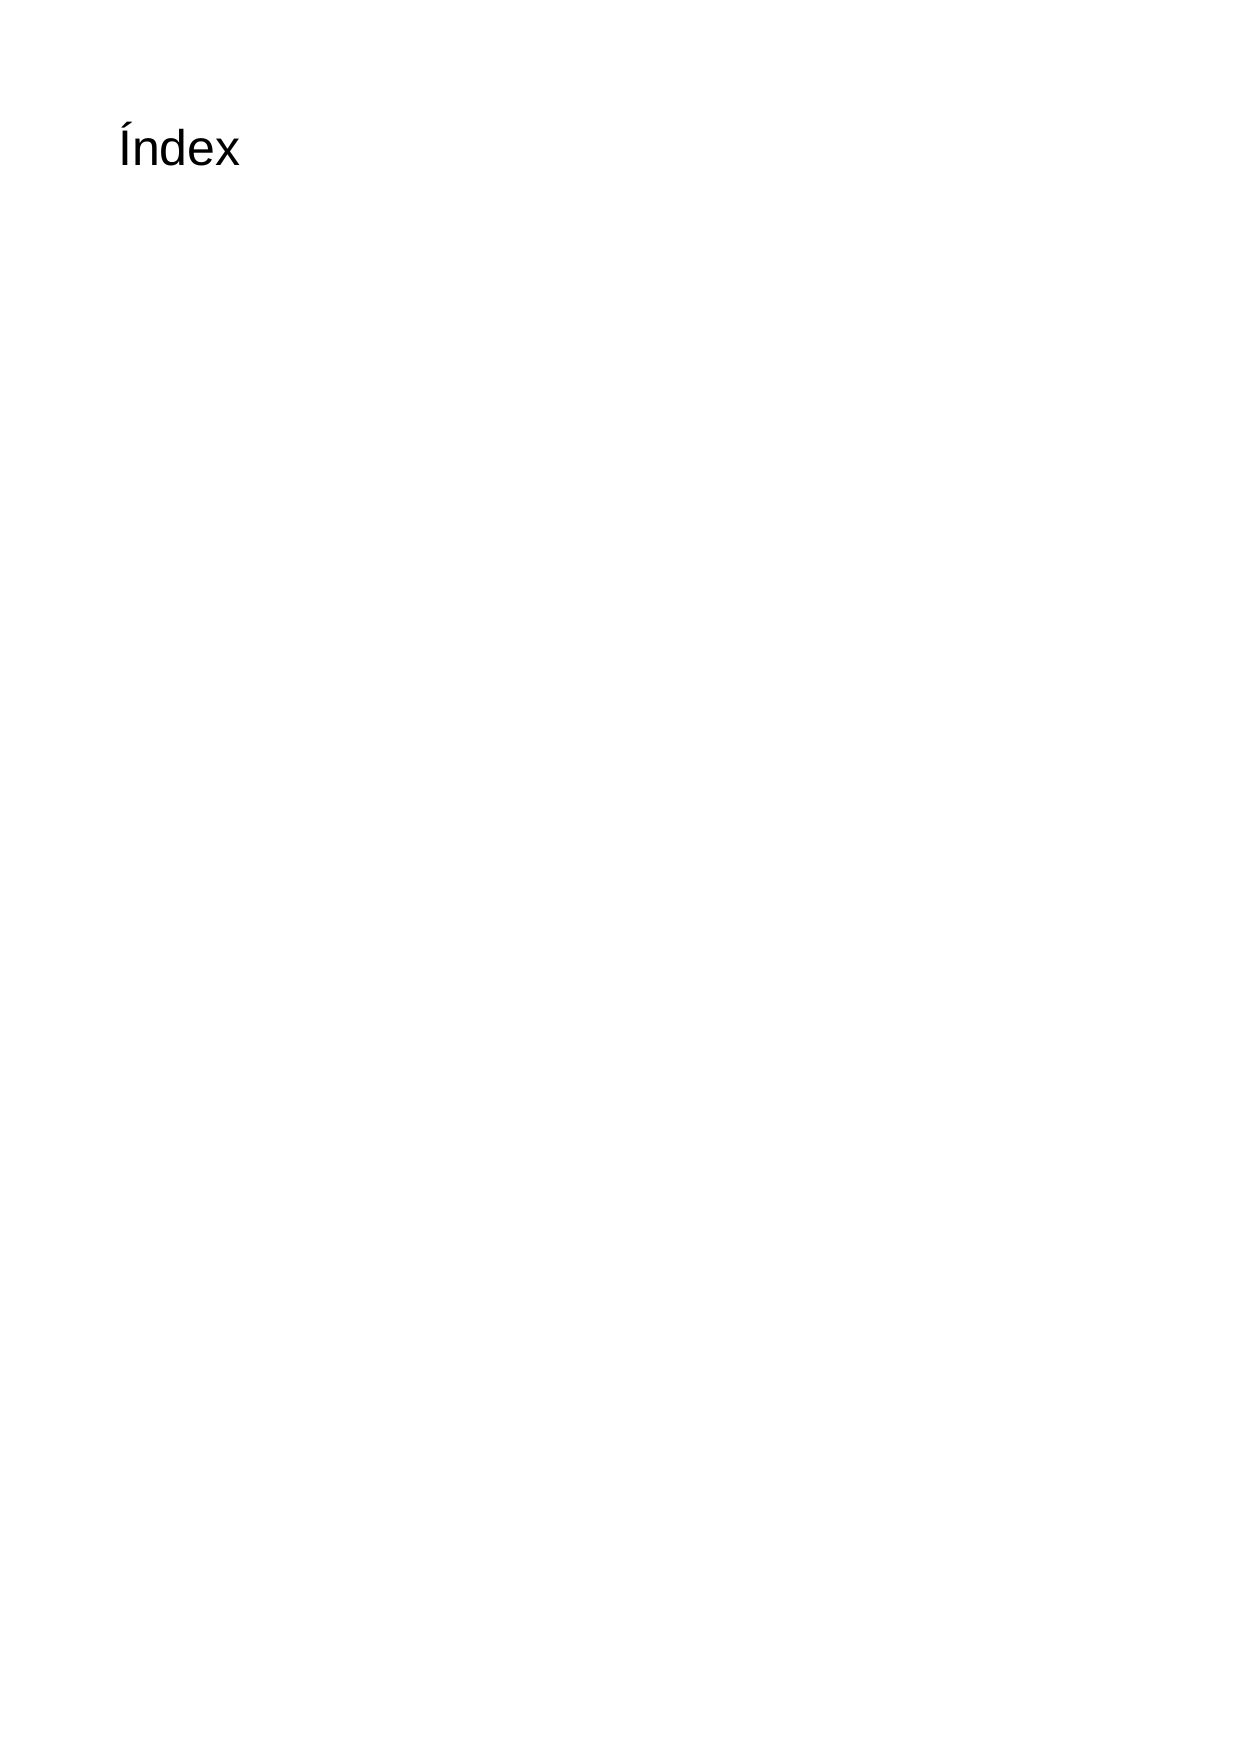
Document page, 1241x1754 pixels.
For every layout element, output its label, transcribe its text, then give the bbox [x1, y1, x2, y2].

text Índex [118, 118, 1122, 176]
